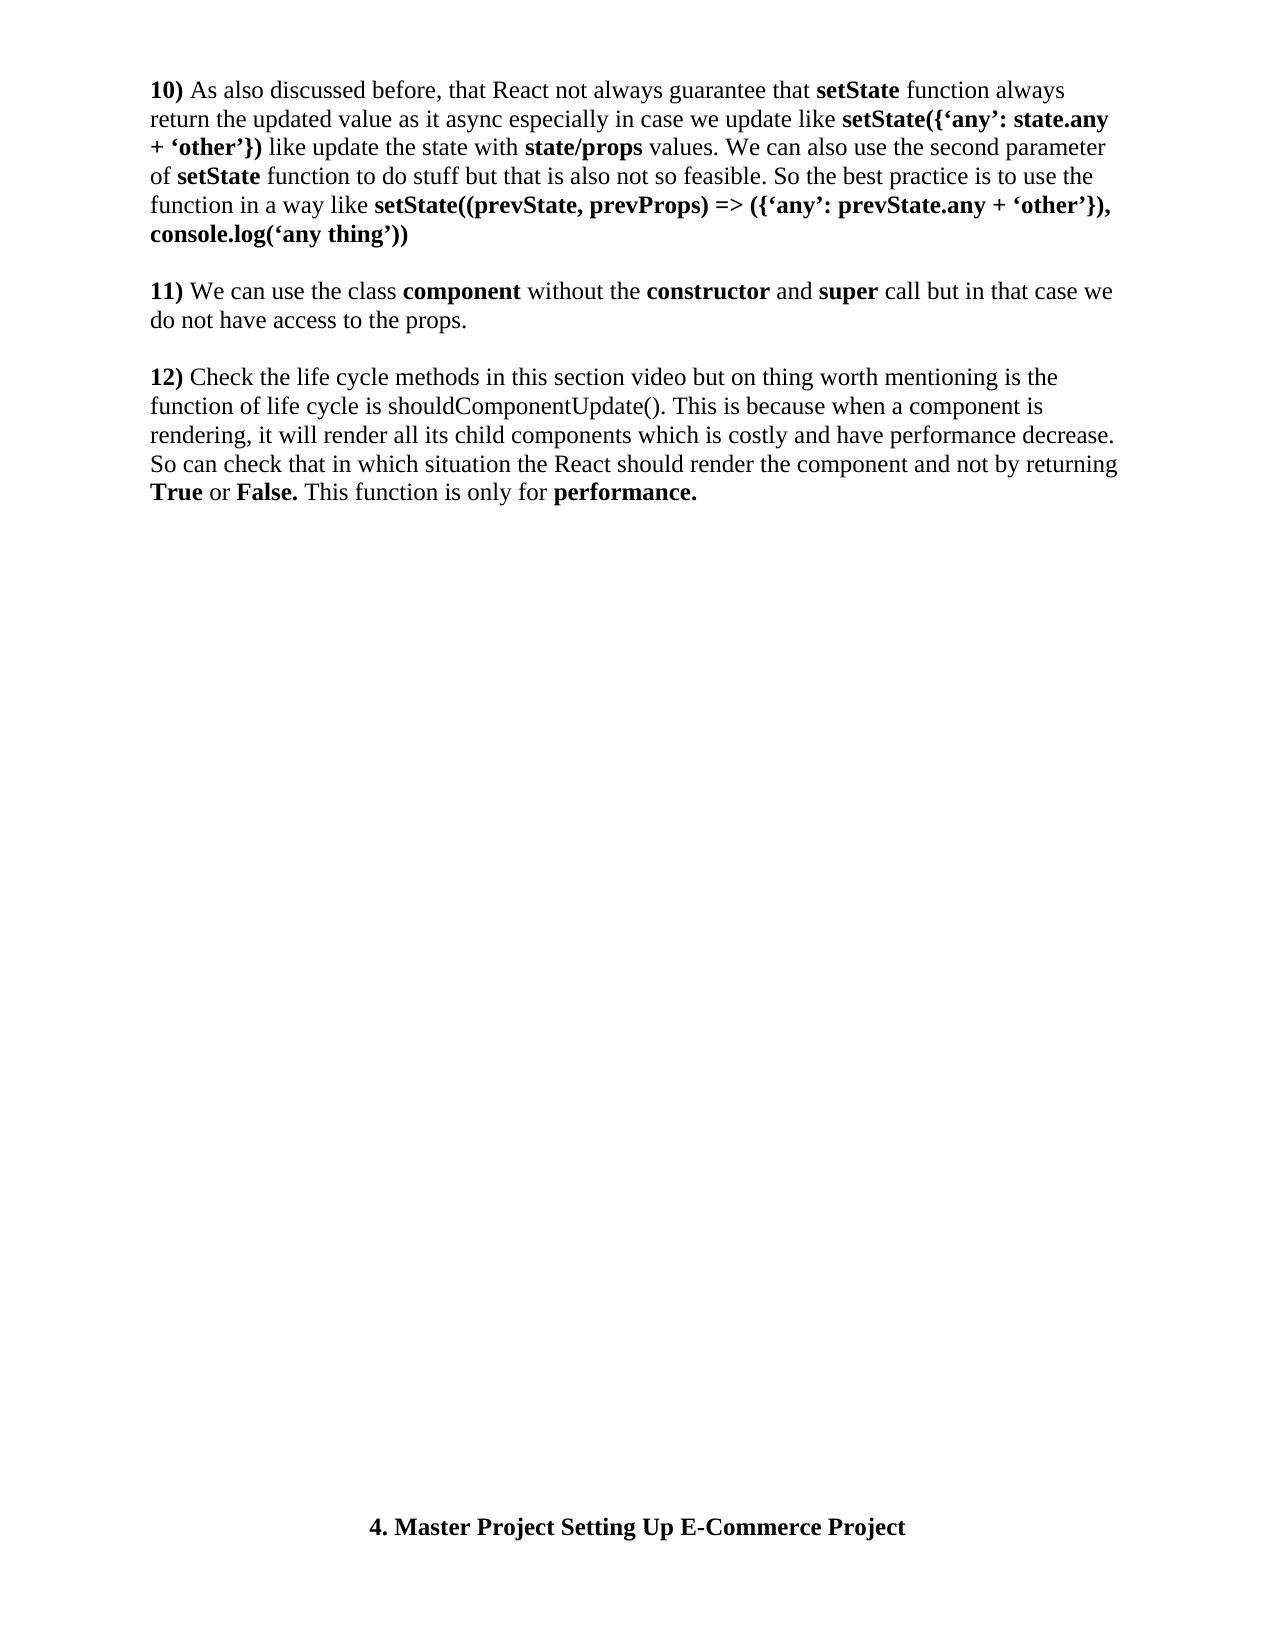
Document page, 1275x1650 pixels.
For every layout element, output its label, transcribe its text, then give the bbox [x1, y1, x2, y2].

text 12) Check the life cycle methods in this section video but on thing worth mentioning is the function of life cycle is shouldComponentUpdate(). This is because when a component is rendering, it will render all its child components which is costly and have performance decrease. So can check that in which situation the React should render the component and not by returning True or False. This function is only for performance. [150, 362, 1125, 506]
text 10) As also discussed before, that React not always guarantee that setState function always return the updated value as it async especially in case we update like setState({‘any’: state.any + ‘other’}) like update the state with state/props values. We can also use the second parameter of setState function to do stuff but that is also not so feasible. So the best practice is to use the function in a way like setState((prevState, prevProps) => ({‘any’: prevState.any + ‘other’}), console.log(‘any thing’)) [150, 75, 1125, 247]
text 11) We can use the class component without the constructor and super call but in that case we do not have access to the props. [150, 276, 1125, 334]
text 4. Master Project Setting Up E-Commerce Project [150, 1512, 1125, 1541]
